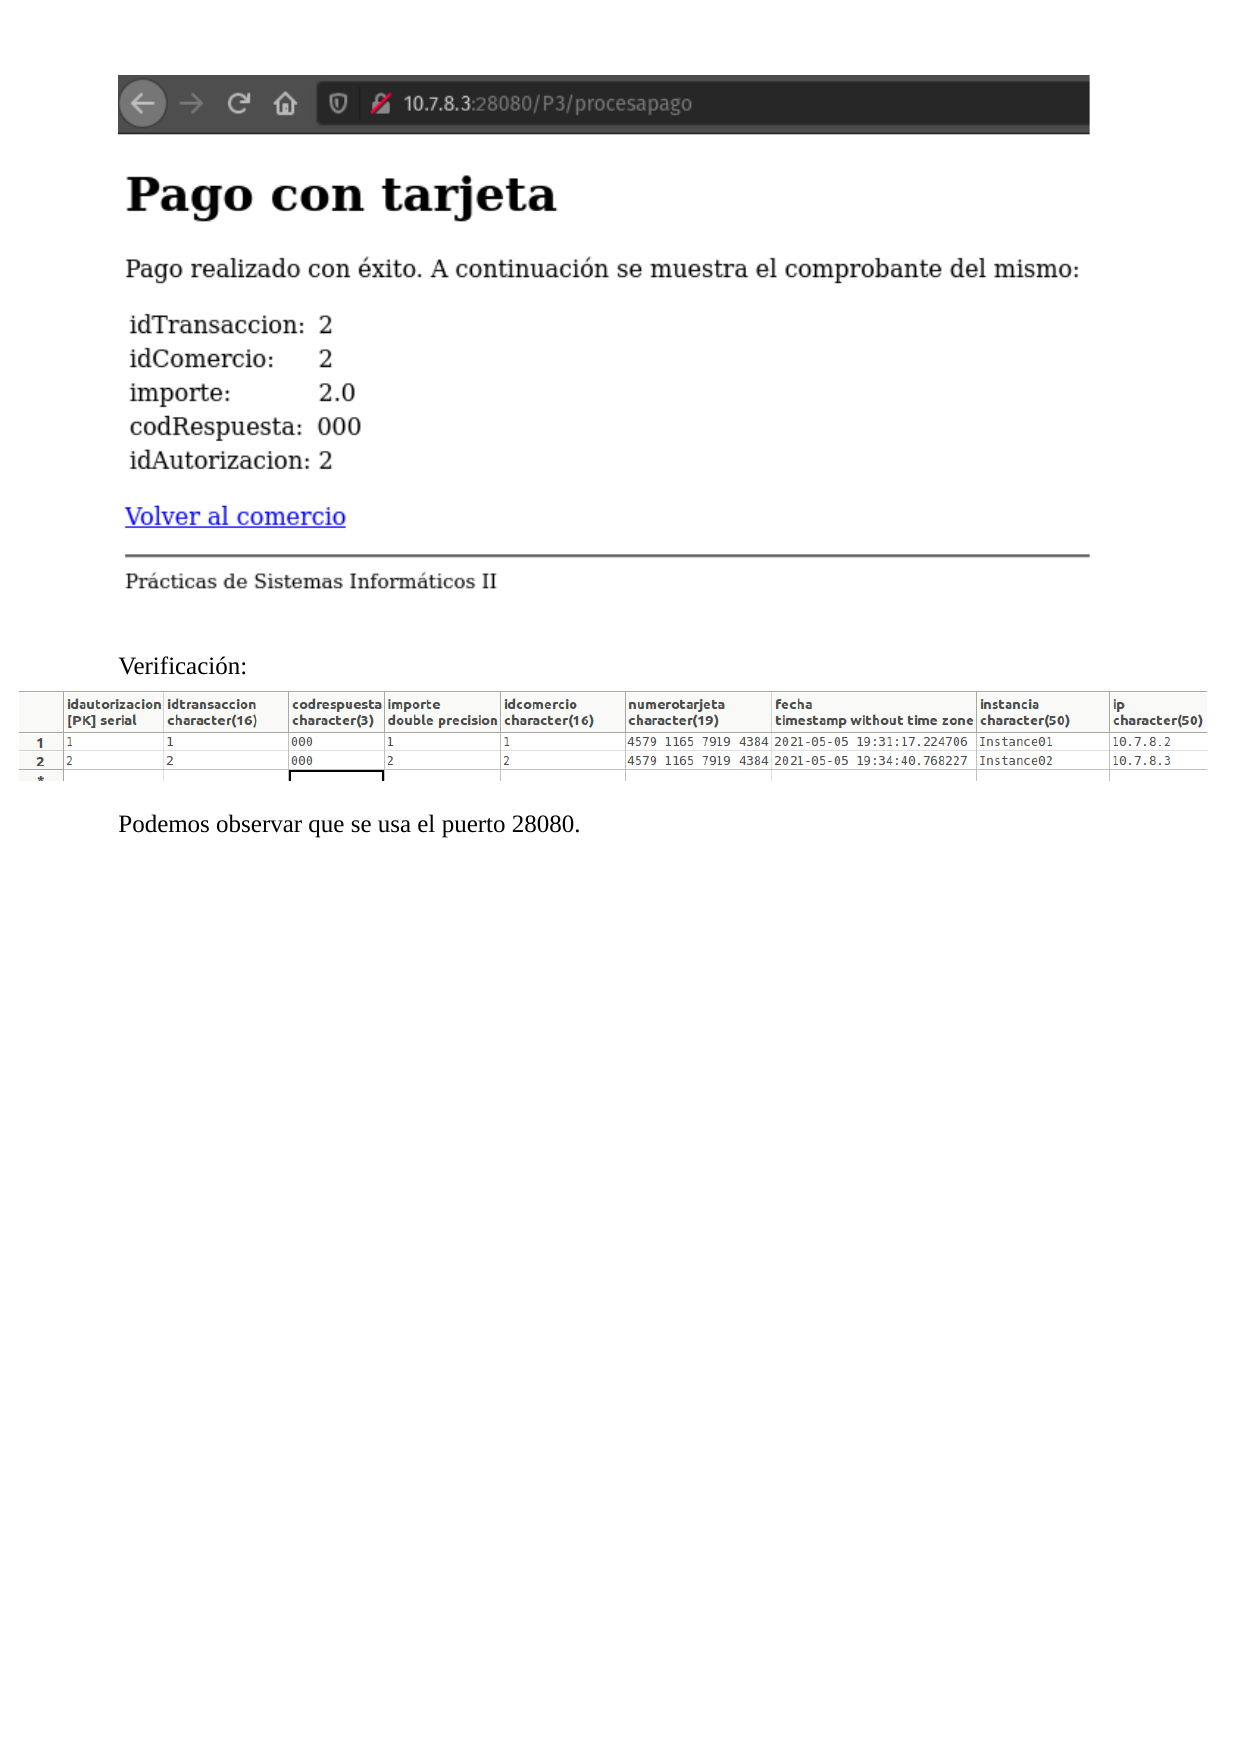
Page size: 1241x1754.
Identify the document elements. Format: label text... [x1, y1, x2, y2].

picture [18, 691, 1208, 781]
text Podemos observar que se usa el puerto 28080. [118, 809, 1122, 838]
picture [118, 75, 1090, 618]
text Verificación: [118, 651, 1122, 691]
text [118, 781, 1122, 809]
